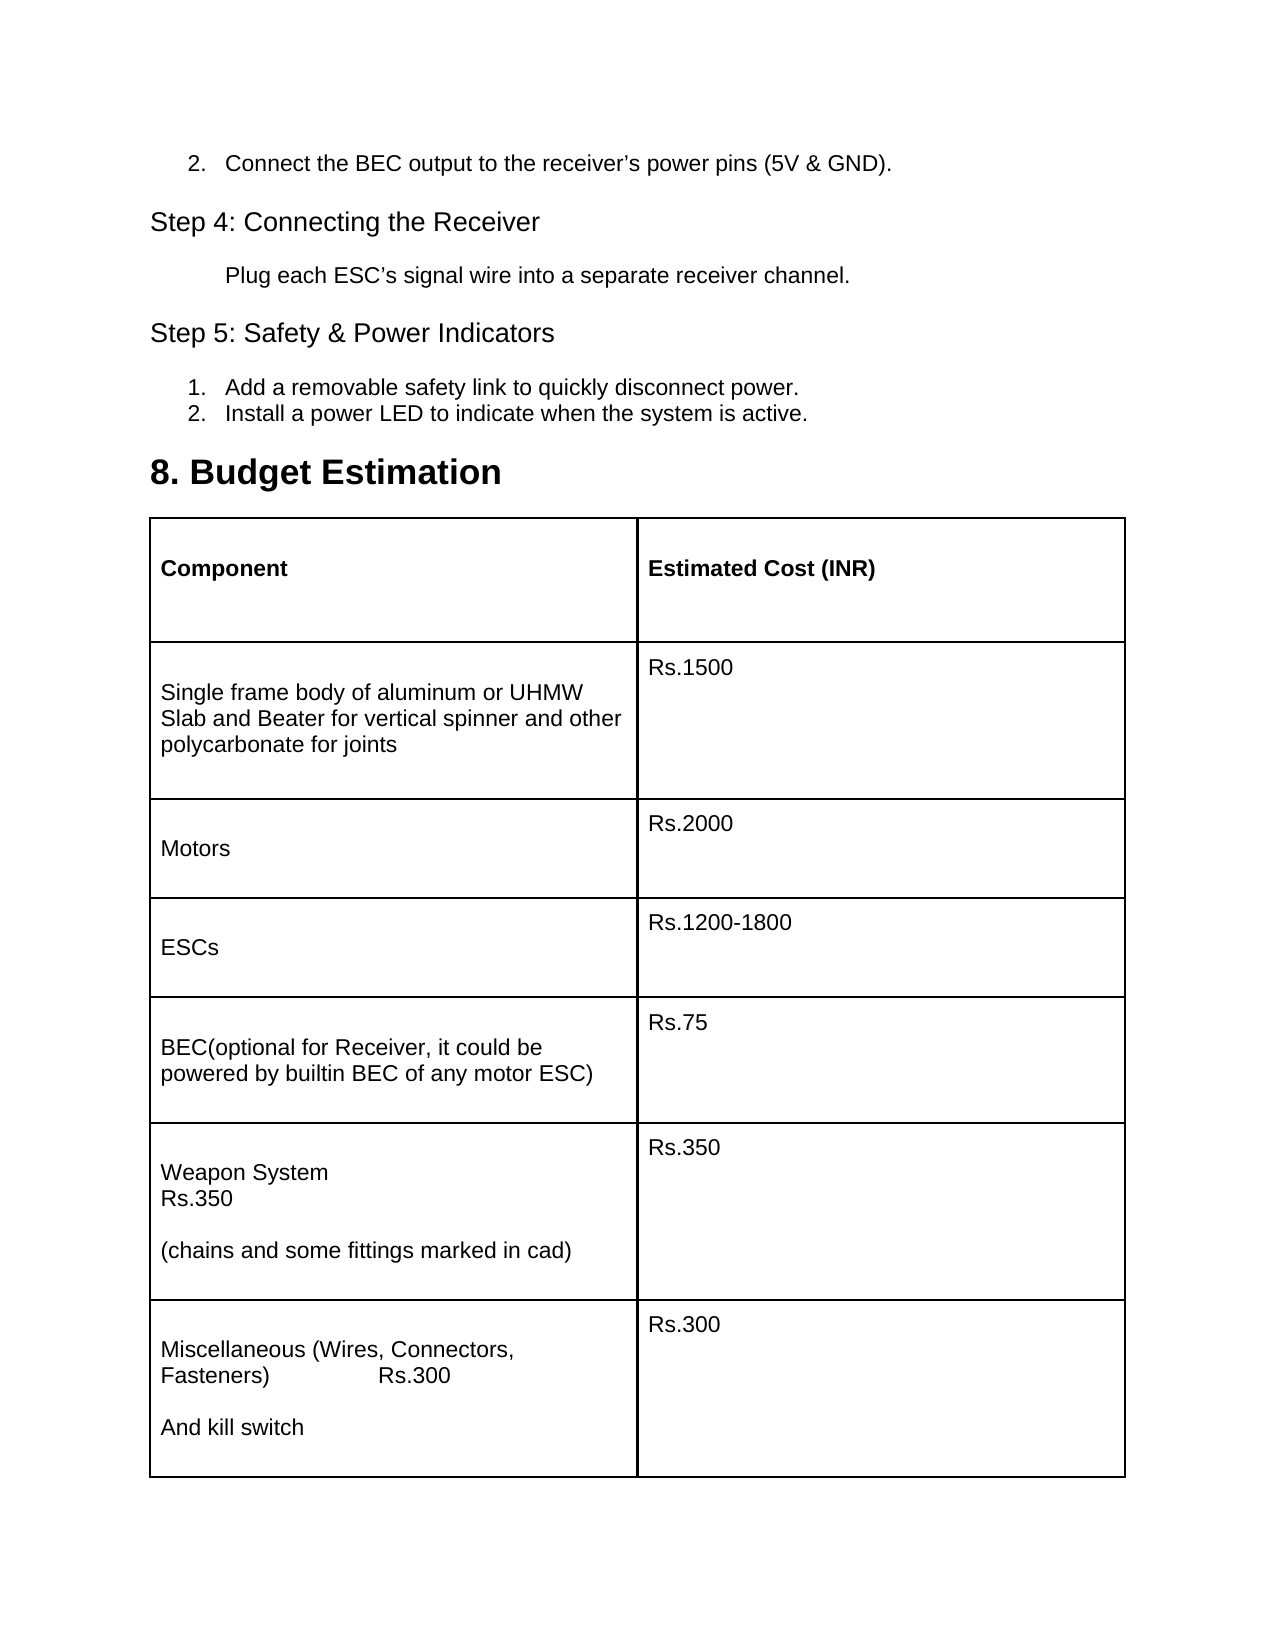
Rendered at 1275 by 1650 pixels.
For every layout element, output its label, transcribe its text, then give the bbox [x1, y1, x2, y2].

list Connect the BEC output to the receiver’s power pins (5V & GND). [187, 150, 1125, 176]
table_cell Weapon System Rs.350 (chains and some fittings marked in cad) [151, 1124, 636, 1298]
table_header Estimated Cost (INR) [639, 519, 1124, 641]
table_cell Rs.1200-1800 [639, 899, 1124, 996]
table_cell Rs.1500 [639, 643, 1124, 797]
table_cell Miscellaneous (Wires, Connectors, Fasteners) Rs.300 And kill switch [151, 1301, 636, 1476]
table_cell Rs.75 [639, 998, 1124, 1122]
table_cell ESCs [151, 899, 636, 996]
table_header Component [151, 519, 636, 641]
list Install a power LED to indicate when the system is active. [187, 400, 1125, 426]
table_cell Motors [151, 800, 636, 897]
table_cell Single frame body of aluminum or UHMW Slab and Beater for vertical spinner and other polycarbonate for joints [151, 643, 636, 797]
table_cell BEC(optional for Receiver, it could be powered by builtin BEC of any motor ESC) [151, 998, 636, 1122]
subtitle Step 4: Connecting the Receiver [150, 206, 1125, 237]
table_cell Rs.350 [639, 1124, 1124, 1298]
text 8. Budget Estimation [150, 451, 1125, 492]
table_cell Rs.300 [639, 1301, 1124, 1476]
list Add a removable safety link to quickly disconnect power. [187, 373, 1125, 400]
table_cell Rs.2000 [639, 800, 1124, 897]
text Plug each ESC’s signal wire into a separate receiver channel. [150, 262, 1125, 288]
subtitle Step 5: Safety & Power Indicators [150, 317, 1125, 348]
